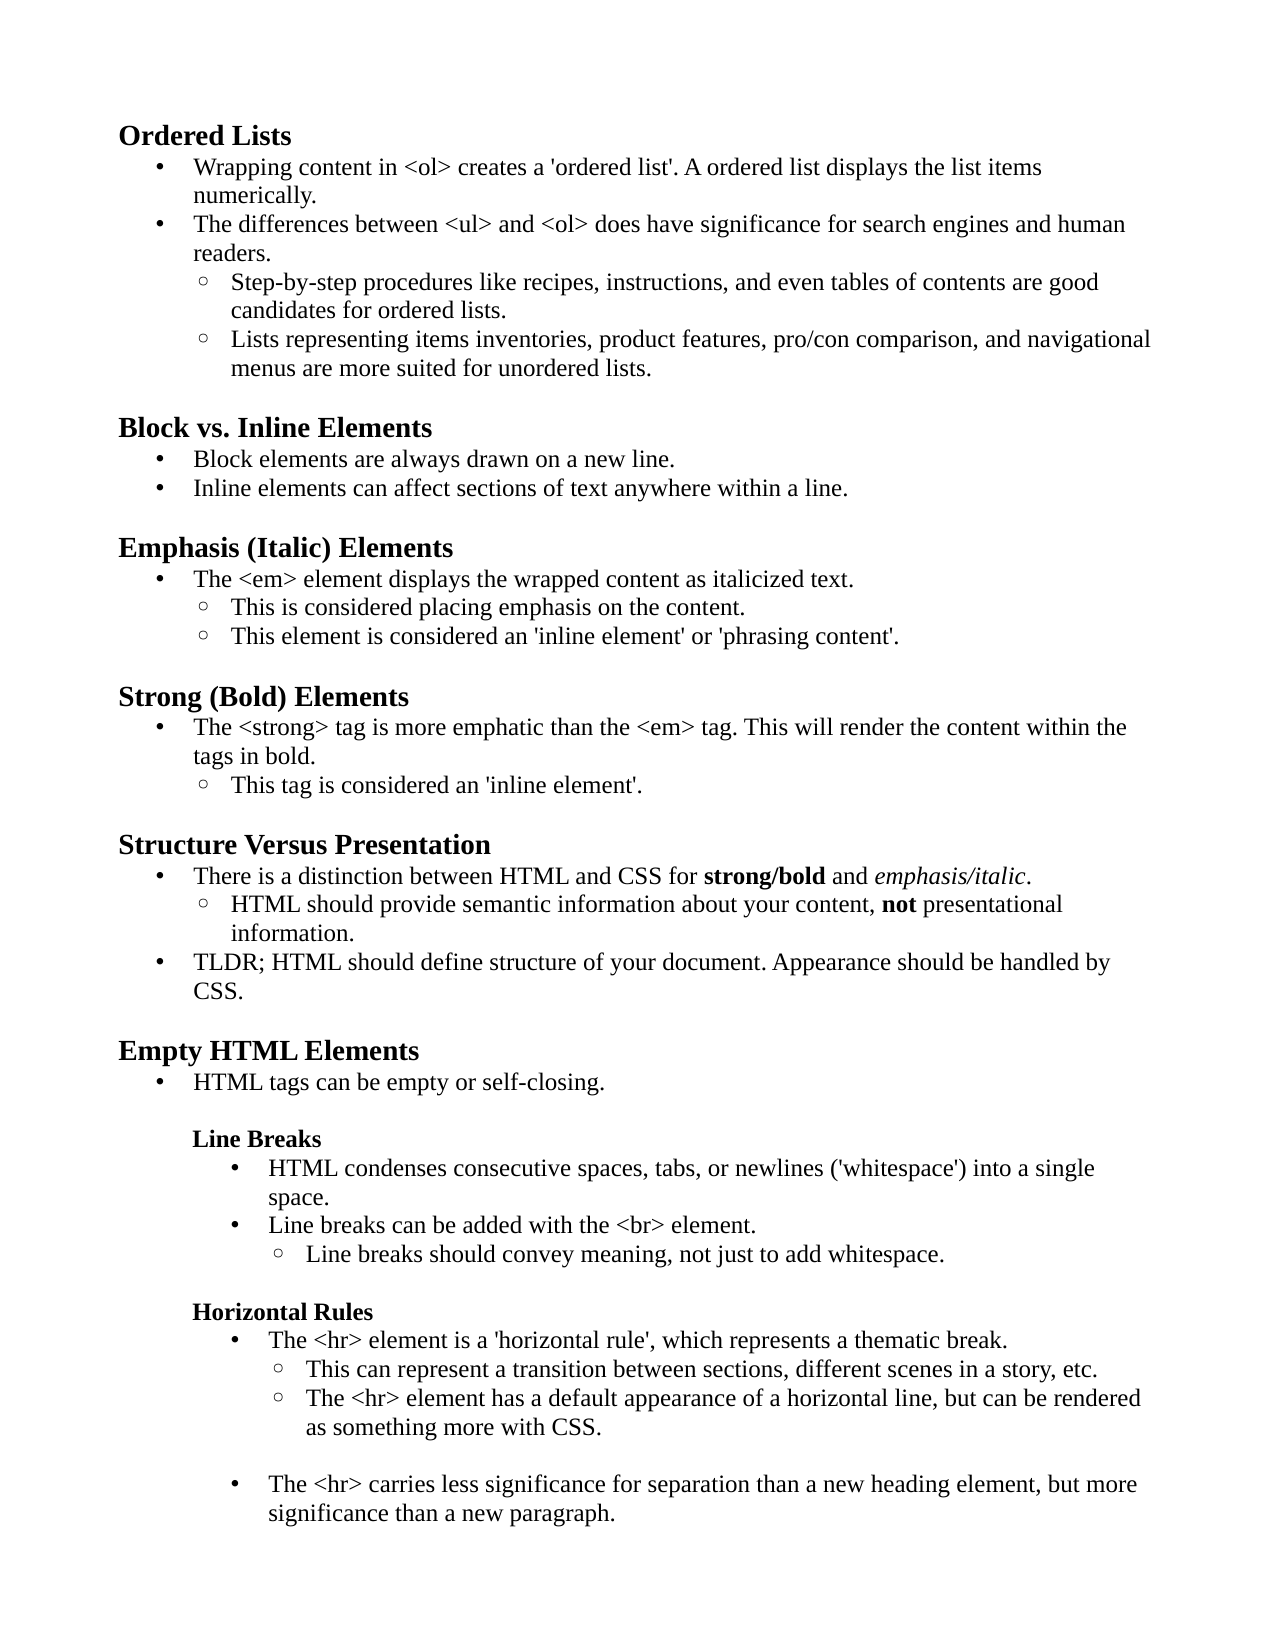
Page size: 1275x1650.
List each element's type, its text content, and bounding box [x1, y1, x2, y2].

text Empty HTML Elements [118, 1033, 1157, 1067]
list This is considered placing emphasis on the content. [193, 592, 1157, 621]
list TLDR; HTML should define structure of your document. Appearance should be handled by CSS. [156, 947, 1157, 1004]
list Block elements are always drawn on a new line. [156, 444, 1157, 473]
list HTML tags can be empty or self-closing. [156, 1067, 1157, 1096]
text Strong (Bold) Elements [118, 679, 1157, 712]
text Ordered Lists [118, 118, 1157, 152]
list The <em> element displays the wrapped content as italicized text. [156, 564, 1157, 592]
list HTML should provide semantic information about your content, not presentational information. [193, 889, 1157, 947]
list This can represent a transition between sections, different scenes in a story, etc. [268, 1354, 1157, 1383]
text Line Breaks [118, 1124, 1157, 1153]
list The <hr> element has a default appearance of a horizontal line, but can be rendered as something more with CSS. [268, 1383, 1157, 1441]
list This element is considered an 'inline element' or 'phrasing content'. [193, 621, 1157, 650]
list Step-by-step procedures like recipes, instructions, and even tables of contents are good candidates for ordered lists. [193, 267, 1157, 324]
text Emphasis (Italic) Elements [118, 530, 1157, 564]
list There is a distinction between HTML and CSS for strong/bold and emphasis/italic. [156, 861, 1157, 889]
list The <hr> element is a 'horizontal rule', which represents a thematic break. [231, 1326, 1157, 1354]
list Inline elements can affect sections of text anywhere within a line. [156, 473, 1157, 501]
list The <strong> tag is more emphatic than the <em> tag. This will render the content within the tags in bold. [156, 712, 1157, 770]
list Wrapping content in <ol> creates a 'ordered list'. A ordered list displays the list items numerically. [156, 152, 1157, 209]
text Block vs. Inline Elements [118, 410, 1157, 444]
list Line breaks should convey meaning, not just to add whitespace. [268, 1239, 1157, 1268]
list Line breaks can be added with the <br> element. [231, 1211, 1157, 1239]
list This tag is considered an 'inline element'. [193, 770, 1157, 798]
list HTML condenses consecutive spaces, tabs, or newlines ('whitespace') into a single space. [231, 1153, 1157, 1211]
list Lists representing items inventories, product features, pro/con comparison, and navigational menus are more suited for unordered lists. [193, 324, 1157, 382]
list The differences between <ul> and <ol> does have significance for search engines and human readers. [156, 209, 1157, 267]
text Horizontal Rules [118, 1297, 1157, 1326]
list The <hr> carries less significance for separation than a new heading element, but more significance than a new paragraph. [231, 1469, 1157, 1527]
text Structure Versus Presentation [118, 827, 1157, 861]
